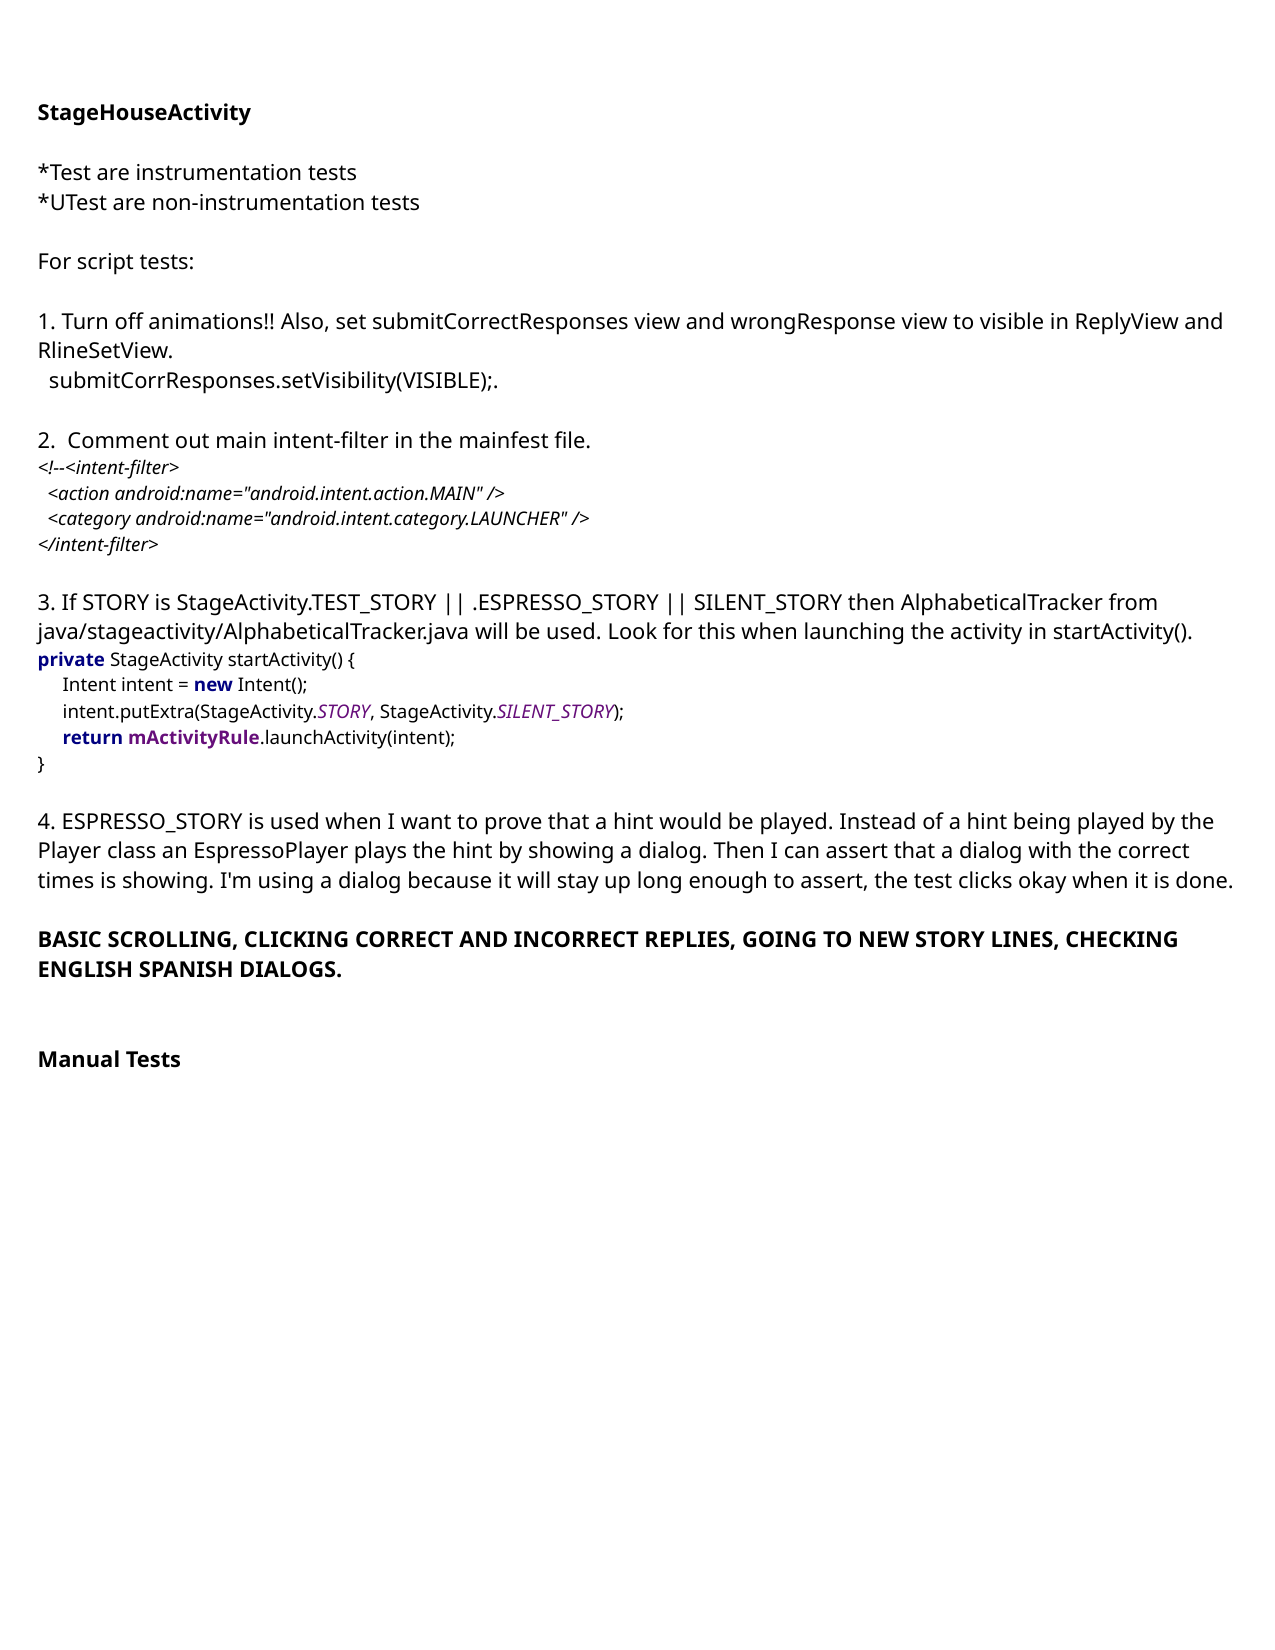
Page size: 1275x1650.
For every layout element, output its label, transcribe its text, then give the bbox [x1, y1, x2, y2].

text Manual Tests [37, 1044, 1237, 1073]
text For script tests: [37, 246, 1237, 276]
text *UTest are non-instrumentation tests [37, 186, 1237, 216]
text return mActivityRule.launchActivity(intent); [37, 724, 1237, 751]
text <category android:name="android.intent.category.LAUNCHER" /> [37, 506, 1237, 531]
text 2. Comment out main intent-filter in the mainfest file. [37, 425, 1237, 454]
text <!--<intent-filter> [37, 454, 1237, 480]
text *Test are instrumentation tests [37, 157, 1237, 186]
text BASIC SCROLLING, CLICKING CORRECT AND INCORRECT REPLIES, GOING TO NEW STORY LINES, CHECKING ENGLISH SPANISH DIALOGS. [37, 924, 1237, 984]
text StageHouseActivity [37, 97, 1237, 127]
text </intent-filter> [37, 531, 1237, 557]
text } [37, 751, 1237, 776]
text 3. If STORY is StageActivity.TEST_STORY || .ESPRESSO_STORY || SILENT_STORY then AlphabeticalTracker from java/stageactivity/AlphabeticalTracker.java will be used. Look for this when launching the activity in startActivity(). [37, 586, 1237, 646]
text submitCorrResponses.setVisibility(VISIBLE);. [37, 365, 1237, 395]
text private StageActivity startActivity() { [37, 646, 1237, 672]
text 1. Turn off animations!! Also, set submitCorrectResponses view and wrongResponse view to visible in ReplyView and RlineSetView. [37, 306, 1237, 365]
text intent.putExtra(StageActivity.STORY, StageActivity.SILENT_STORY); [37, 698, 1237, 724]
text 4. ESPRESSO_STORY is used when I want to prove that a hint would be played. Instead of a hint being played by the Player class an EspressoPlayer plays the hint by showing a dialog. Then I can assert that a dialog with the correct times is showing. I'm using a dialog because it will stay up long enough to assert, the test clicks okay when it is done. [37, 806, 1237, 895]
text <action android:name="android.intent.action.MAIN" /> [37, 480, 1237, 506]
text Intent intent = new Intent(); [37, 672, 1237, 698]
